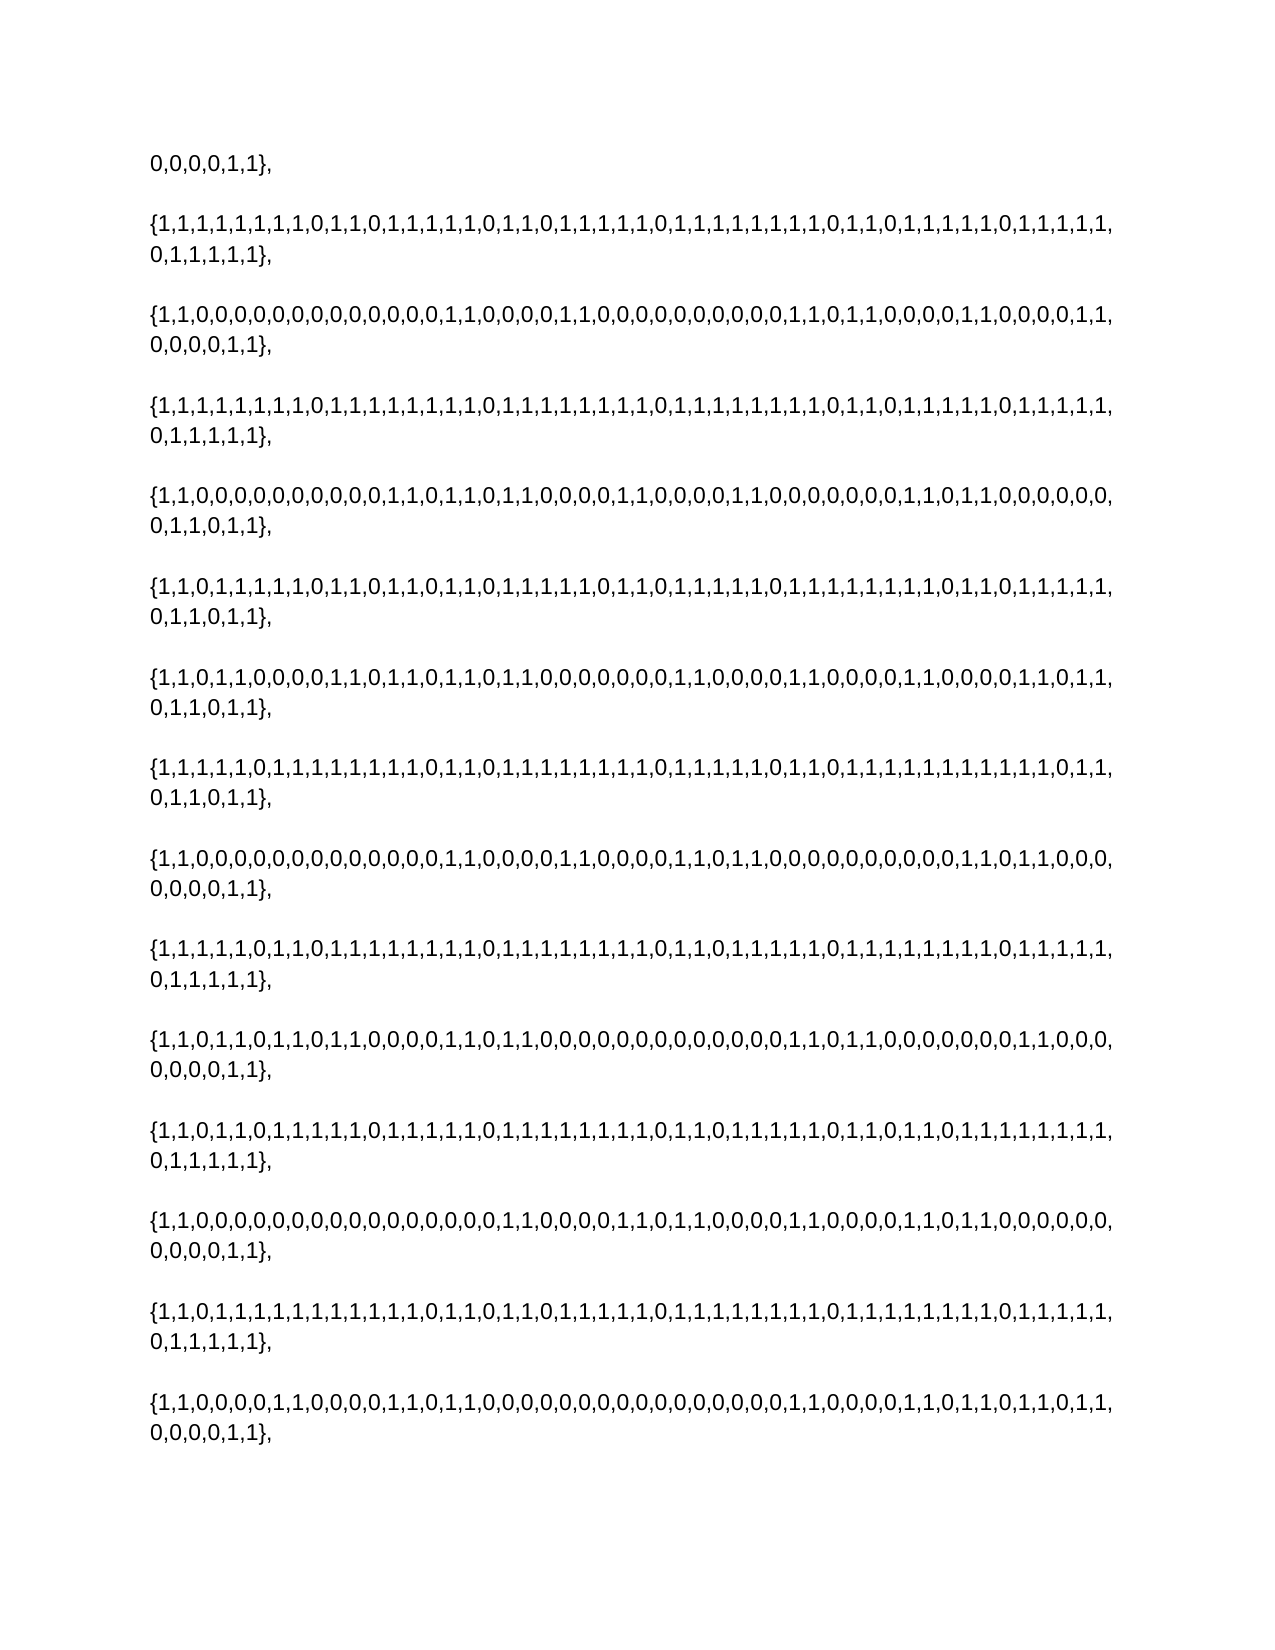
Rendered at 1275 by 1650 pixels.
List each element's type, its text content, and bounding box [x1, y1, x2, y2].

text {1,1,0,0,0,0,0,0,0,0,0,0,1,1,0,1,1,0,1,1,0,0,0,0,1,1,0,0,0,0,1,1,0,0,0,0,0,0,0,1,1,0,1,1,0,0,0,0,0,0,0,1,1,0,1,1}, [150, 452, 1125, 539]
text [150, 1449, 1125, 1475]
text {1,1,0,0,0,0,0,0,0,0,0,0,0,0,0,1,1,0,0,0,0,1,1,0,0,0,0,0,0,0,0,0,0,1,1,0,1,1,0,0,0,0,1,1,0,0,0,0,1,1,0,0,0,0,1,1}, [150, 271, 1125, 358]
text {1,1,0,1,1,0,1,1,1,1,1,0,1,1,1,1,1,0,1,1,1,1,1,1,1,1,0,1,1,0,1,1,1,1,1,0,1,1,0,1,1,0,1,1,1,1,1,1,1,1,0,1,1,1,1,1}, [150, 1086, 1125, 1173]
text 0,0,0,0,1,1}, [150, 150, 1125, 176]
text {1,1,0,1,1,0,1,1,0,1,1,0,0,0,0,1,1,0,1,1,0,0,0,0,0,0,0,0,0,0,0,0,0,1,1,0,1,1,0,0,0,0,0,0,0,1,1,0,0,0,0,0,0,0,1,1}, [150, 996, 1125, 1083]
text {1,1,0,0,0,0,0,0,0,0,0,0,0,0,0,0,0,0,1,1,0,0,0,0,1,1,0,1,1,0,0,0,0,1,1,0,0,0,0,1,1,0,1,1,0,0,0,0,0,0,0,0,0,0,1,1}, [150, 1177, 1125, 1264]
text {1,1,1,1,1,0,1,1,1,1,1,1,1,1,0,1,1,0,1,1,1,1,1,1,1,1,0,1,1,1,1,1,0,1,1,0,1,1,1,1,1,1,1,1,1,1,1,0,1,1,0,1,1,0,1,1}, [150, 724, 1125, 811]
text {1,1,1,1,1,1,1,1,0,1,1,1,1,1,1,1,1,0,1,1,1,1,1,1,1,1,0,1,1,1,1,1,1,1,1,0,1,1,0,1,1,1,1,1,0,1,1,1,1,1,0,1,1,1,1,1}, [150, 361, 1125, 448]
text {1,1,1,1,1,1,1,1,0,1,1,0,1,1,1,1,1,0,1,1,0,1,1,1,1,1,0,1,1,1,1,1,1,1,1,0,1,1,0,1,1,1,1,1,0,1,1,1,1,1,0,1,1,1,1,1}, [150, 180, 1125, 267]
text {1,1,0,1,1,0,0,0,0,1,1,0,1,1,0,1,1,0,1,1,0,0,0,0,0,0,0,1,1,0,0,0,0,1,1,0,0,0,0,1,1,0,0,0,0,1,1,0,1,1,0,1,1,0,1,1}, [150, 633, 1125, 720]
text {1,1,0,1,1,1,1,1,0,1,1,0,1,1,0,1,1,0,1,1,1,1,1,0,1,1,0,1,1,1,1,1,0,1,1,1,1,1,1,1,1,0,1,1,0,1,1,1,1,1,0,1,1,0,1,1}, [150, 543, 1125, 629]
text {1,1,0,0,0,0,1,1,0,0,0,0,1,1,0,1,1,0,0,0,0,0,0,0,0,0,0,0,0,0,0,0,0,1,1,0,0,0,0,1,1,0,1,1,0,1,1,0,1,1,0,0,0,0,1,1}, [150, 1358, 1125, 1445]
text {1,1,0,0,0,0,0,0,0,0,0,0,0,0,0,1,1,0,0,0,0,1,1,0,0,0,0,1,1,0,1,1,0,0,0,0,0,0,0,0,0,0,1,1,0,1,1,0,0,0,0,0,0,0,1,1}, [150, 814, 1125, 901]
text {1,1,0,1,1,1,1,1,1,1,1,1,1,1,0,1,1,0,1,1,0,1,1,1,1,1,0,1,1,1,1,1,1,1,1,0,1,1,1,1,1,1,1,1,0,1,1,1,1,1,0,1,1,1,1,1}, [150, 1268, 1125, 1354]
text {1,1,1,1,1,0,1,1,0,1,1,1,1,1,1,1,1,0,1,1,1,1,1,1,1,1,0,1,1,0,1,1,1,1,1,0,1,1,1,1,1,1,1,1,0,1,1,1,1,1,0,1,1,1,1,1}, [150, 905, 1125, 992]
